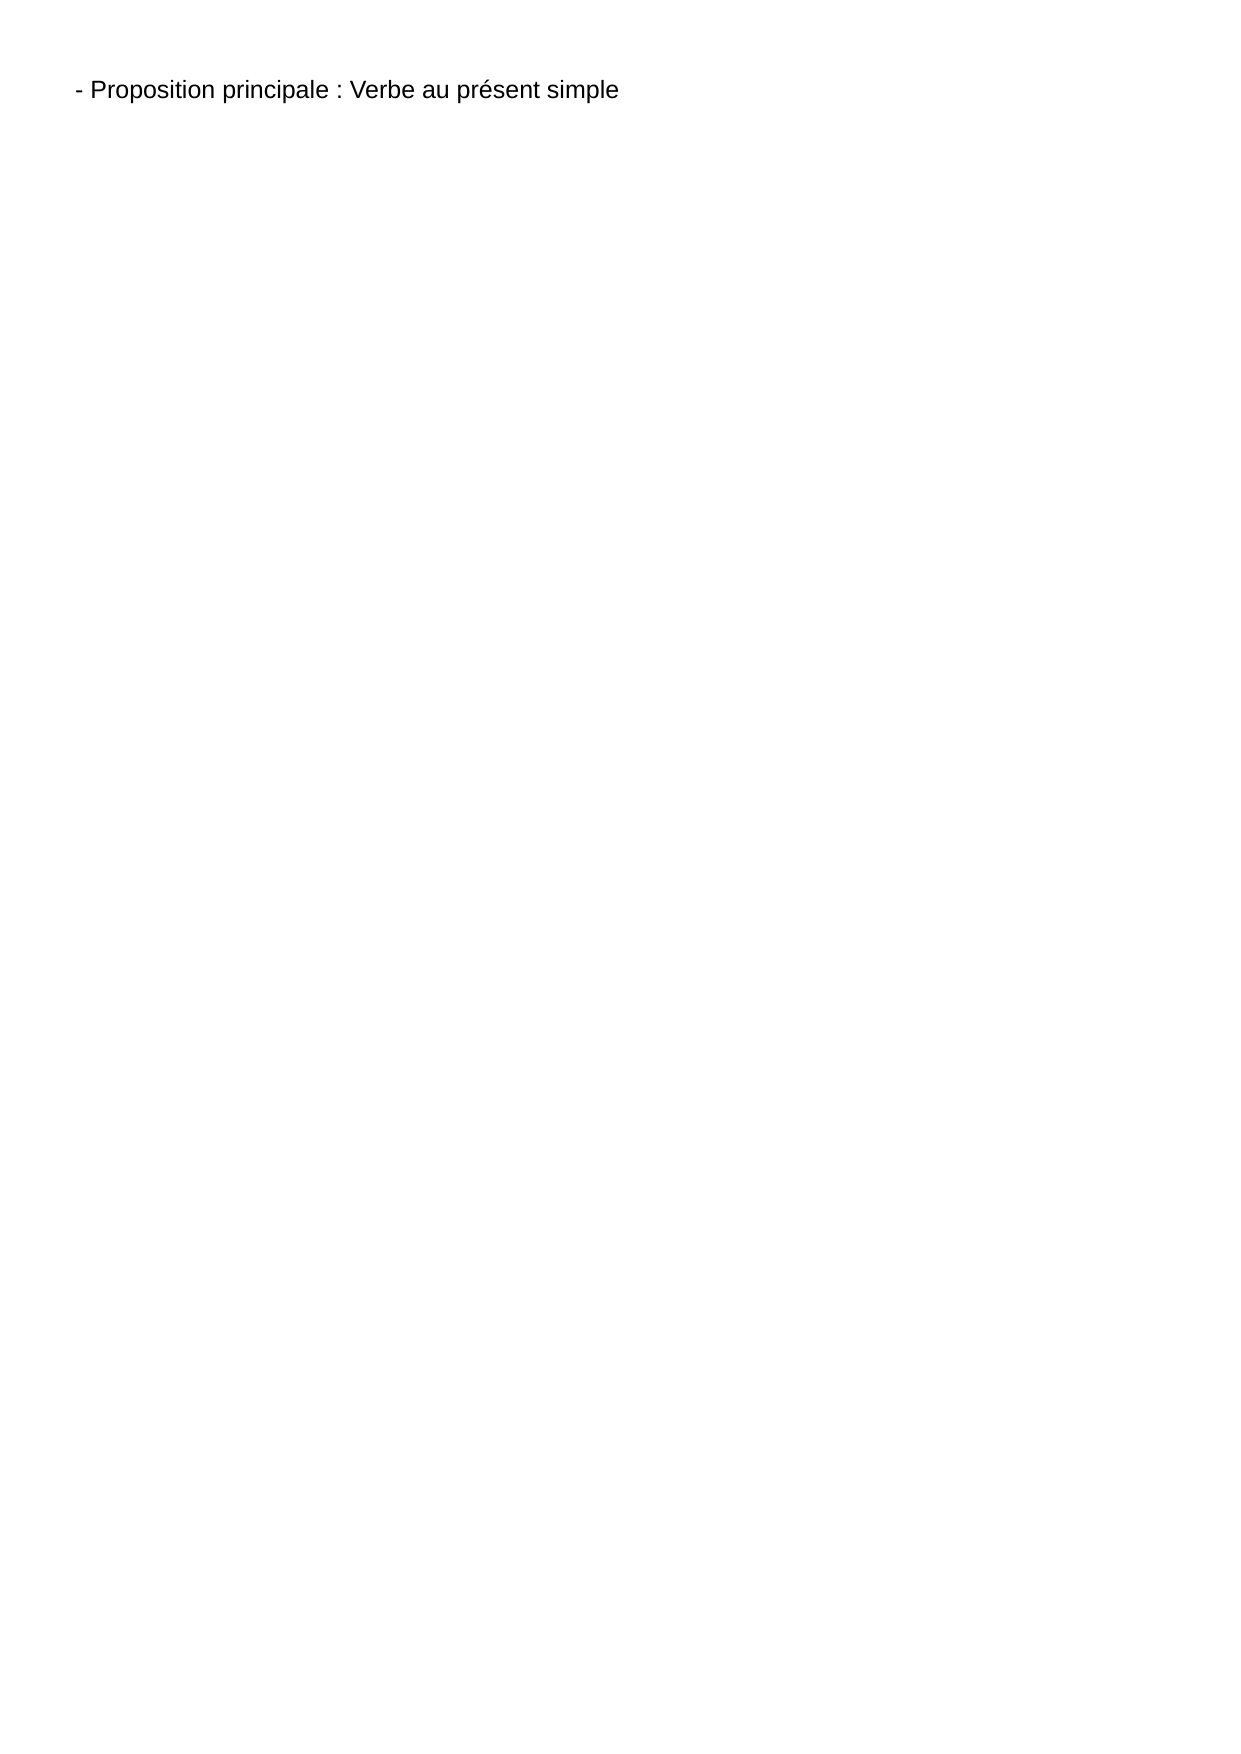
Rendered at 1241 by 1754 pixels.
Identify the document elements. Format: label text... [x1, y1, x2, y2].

text - Proposition principale : Verbe au présent simple [75, 75, 1182, 104]
